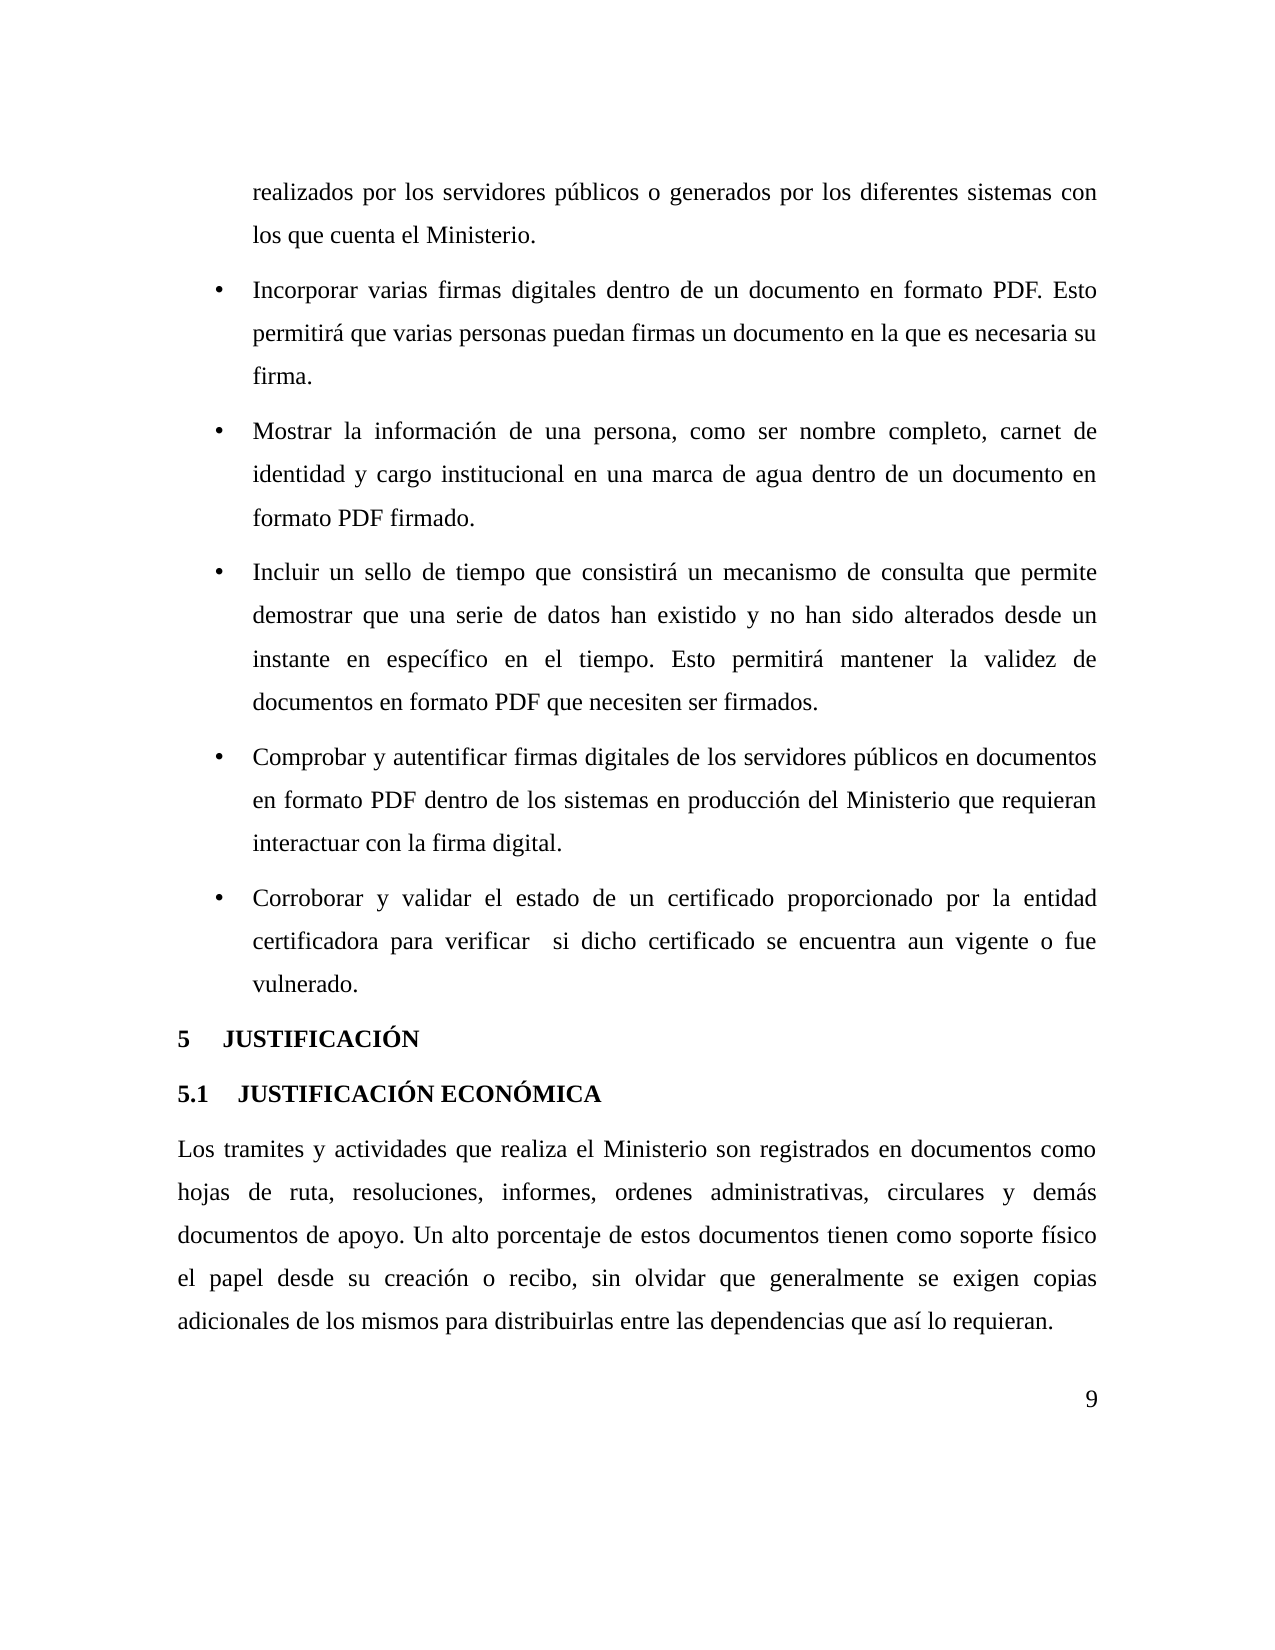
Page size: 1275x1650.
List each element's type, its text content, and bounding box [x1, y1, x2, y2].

list realizados por los servidores públicos o generados por los diferentes sistemas con los que cuenta el Ministerio. [215, 177, 1098, 249]
list Comprobar y autentificar firmas digitales de los servidores públicos en documentos en formato PDF dentro de los sistemas en producción del Ministerio que requieran interactuar con la firma digital. [215, 742, 1098, 857]
subtitle JUSTIFICACIÓN ECONÓMICA [177, 1079, 1098, 1108]
list Mostrar la información de una persona, como ser nombre completo, carnet de identidad y cargo institucional en una marca de agua dentro de un documento en formato PDF firmado. [215, 416, 1098, 531]
list Incorporar varias firmas digitales dentro de un documento en formato PDF. Esto permitirá que varias personas puedan firmas un documento en la que es necesaria su firma. [215, 275, 1098, 390]
list Incluir un sello de tiempo que consistirá un mecanismo de consulta que permite demostrar que una serie de datos han existido y no han sido alterados desde un instante en específico en el tiempo. Esto permitirá mantener la validez de documentos en formato PDF que necesiten ser firmados. [215, 557, 1098, 716]
subtitle JUSTIFICACIÓN [177, 1024, 1098, 1053]
list Corroborar y validar el estado de un certificado proporcionado por la entidad certificadora para verificar si dicho certificado se encuentra aun vigente o fue vulnerado. [215, 883, 1098, 998]
text Los tramites y actividades que realiza el Ministerio son registrados en documentos como hojas de ruta, resoluciones, informes, ordenes administrativas, circulares y demás documentos de apoyo. Un alto porcentaje de estos documentos tienen como soporte físico el papel desde su creación o recibo, sin olvidar que generalmente se exigen copias adicionales de los mismos para distribuirlas entre las dependencias que así lo requieran. [177, 1134, 1098, 1335]
